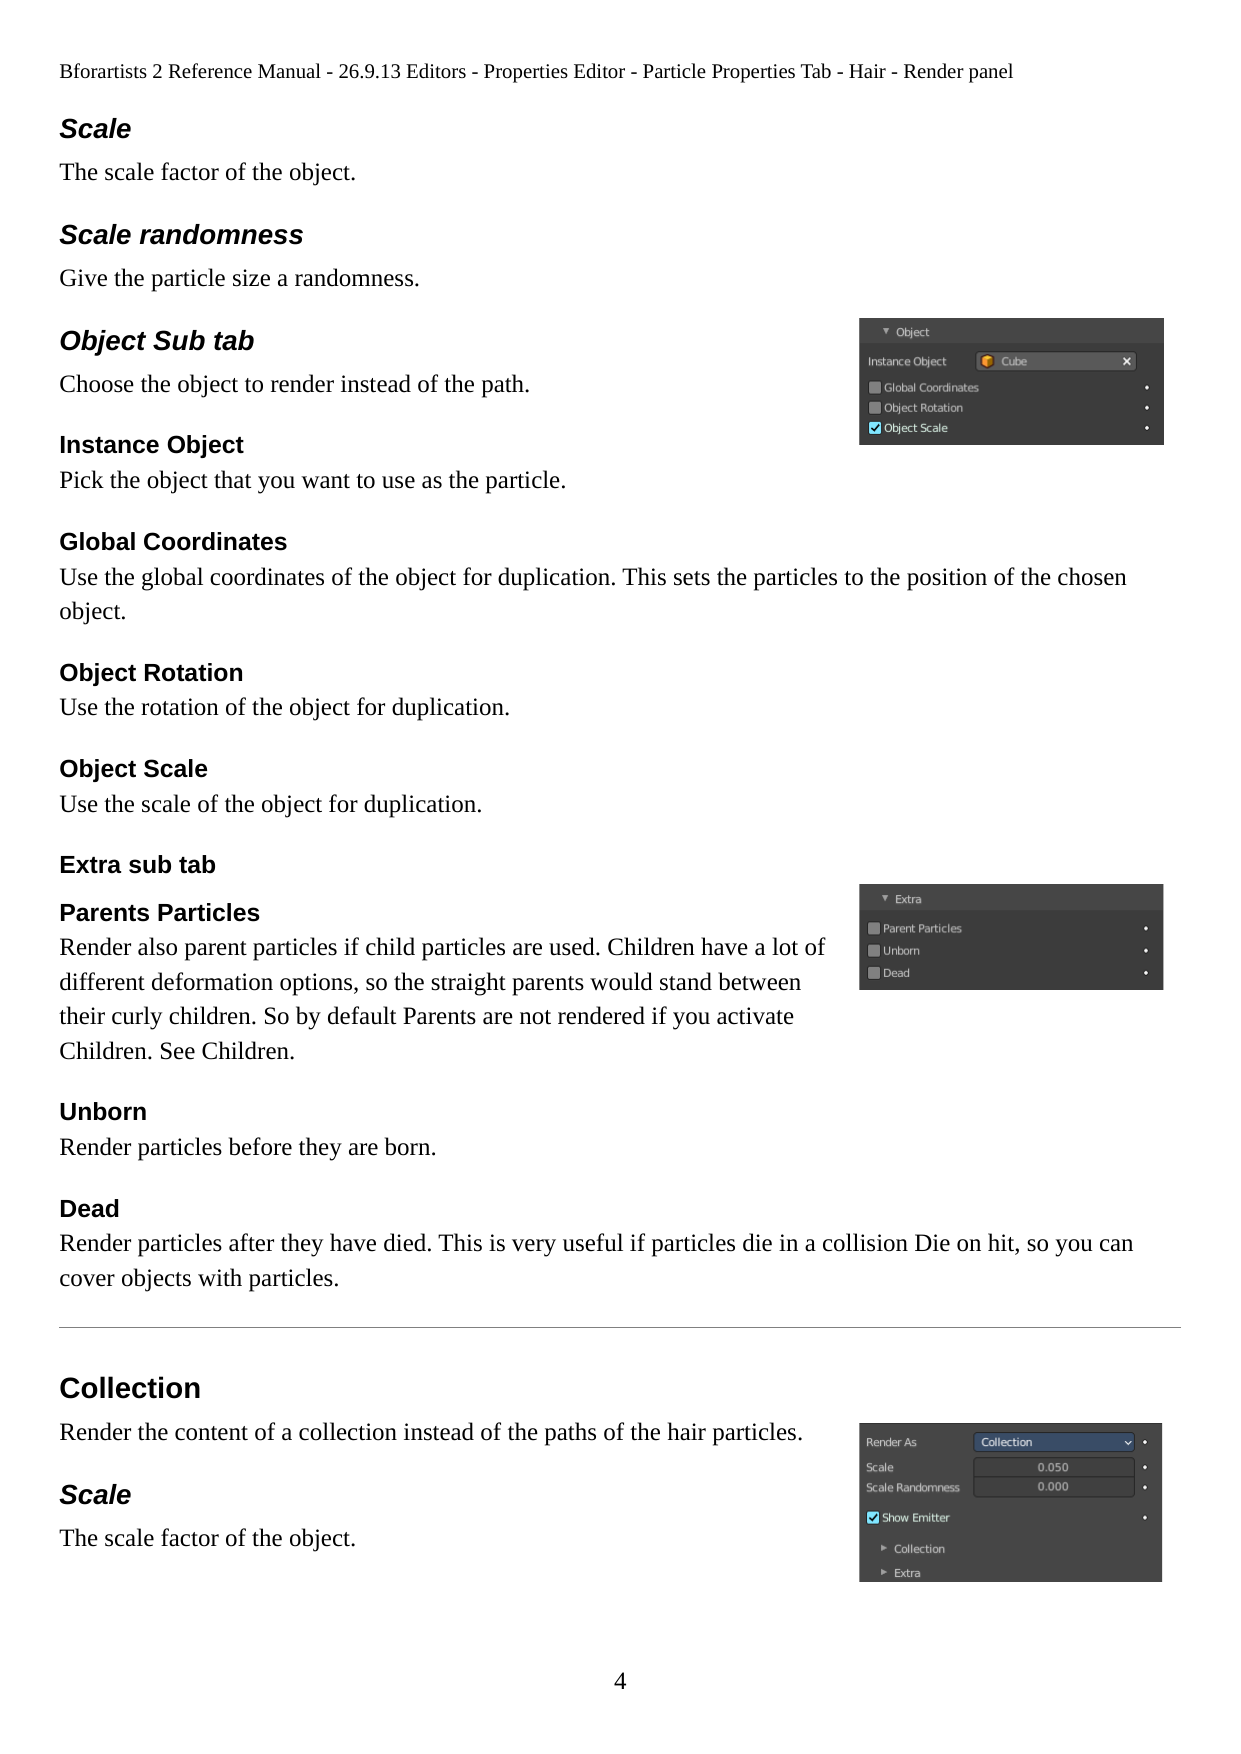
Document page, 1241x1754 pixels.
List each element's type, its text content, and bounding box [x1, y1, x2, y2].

subtitle [1163, 1479, 1181, 1511]
subtitle Scale [59, 1479, 859, 1511]
subtitle Object Sub tab [59, 324, 859, 356]
picture [859, 1423, 1163, 1582]
text Use the rotation of the object for duplication. [59, 692, 1181, 721]
text Render particles after they have died. This is very useful if particles die in a collision Die on hit, so you can cover objects with particles. [59, 1228, 1181, 1292]
subtitle [1164, 898, 1181, 926]
subtitle Parents Particles [59, 898, 859, 926]
subtitle Object Scale [59, 754, 1181, 782]
text Pick the object that you want to use as the particle. [59, 465, 1181, 494]
text Use the scale of the object for duplication. [59, 789, 1181, 817]
subtitle Instance Object [59, 430, 1181, 459]
text Render the content of a collection instead of the paths of the hair particles. [59, 1417, 1181, 1446]
text Give the particle size a randomness. [59, 263, 1181, 292]
text Render particles before they are born. [59, 1132, 1181, 1161]
picture [859, 884, 1164, 990]
subtitle Unborn [59, 1097, 1181, 1126]
subtitle Scale randomness [59, 218, 1181, 250]
text Use the global coordinates of the object for duplication. This sets the particles to the position of the chosen object. [59, 562, 1181, 625]
subtitle Extra sub tab [59, 850, 1181, 879]
subtitle Object Rotation [59, 658, 1181, 686]
subtitle Scale [59, 113, 1181, 144]
subtitle [1164, 324, 1181, 356]
subtitle Global Coordinates [59, 527, 1181, 555]
picture [859, 318, 1164, 445]
text Render also parent particles if child particles are used. Children have a lot of different deformation options, so the straight parents would stand between their curly children. So by default Parents are not rendered if you activate Children. See Children. [59, 932, 1181, 1064]
text The scale factor of the object. [59, 157, 1181, 186]
subtitle Dead [59, 1194, 1181, 1222]
text Choose the object to render instead of the path. [59, 369, 859, 398]
subtitle Collection [59, 1371, 1181, 1404]
text The scale factor of the object. [59, 1523, 859, 1552]
